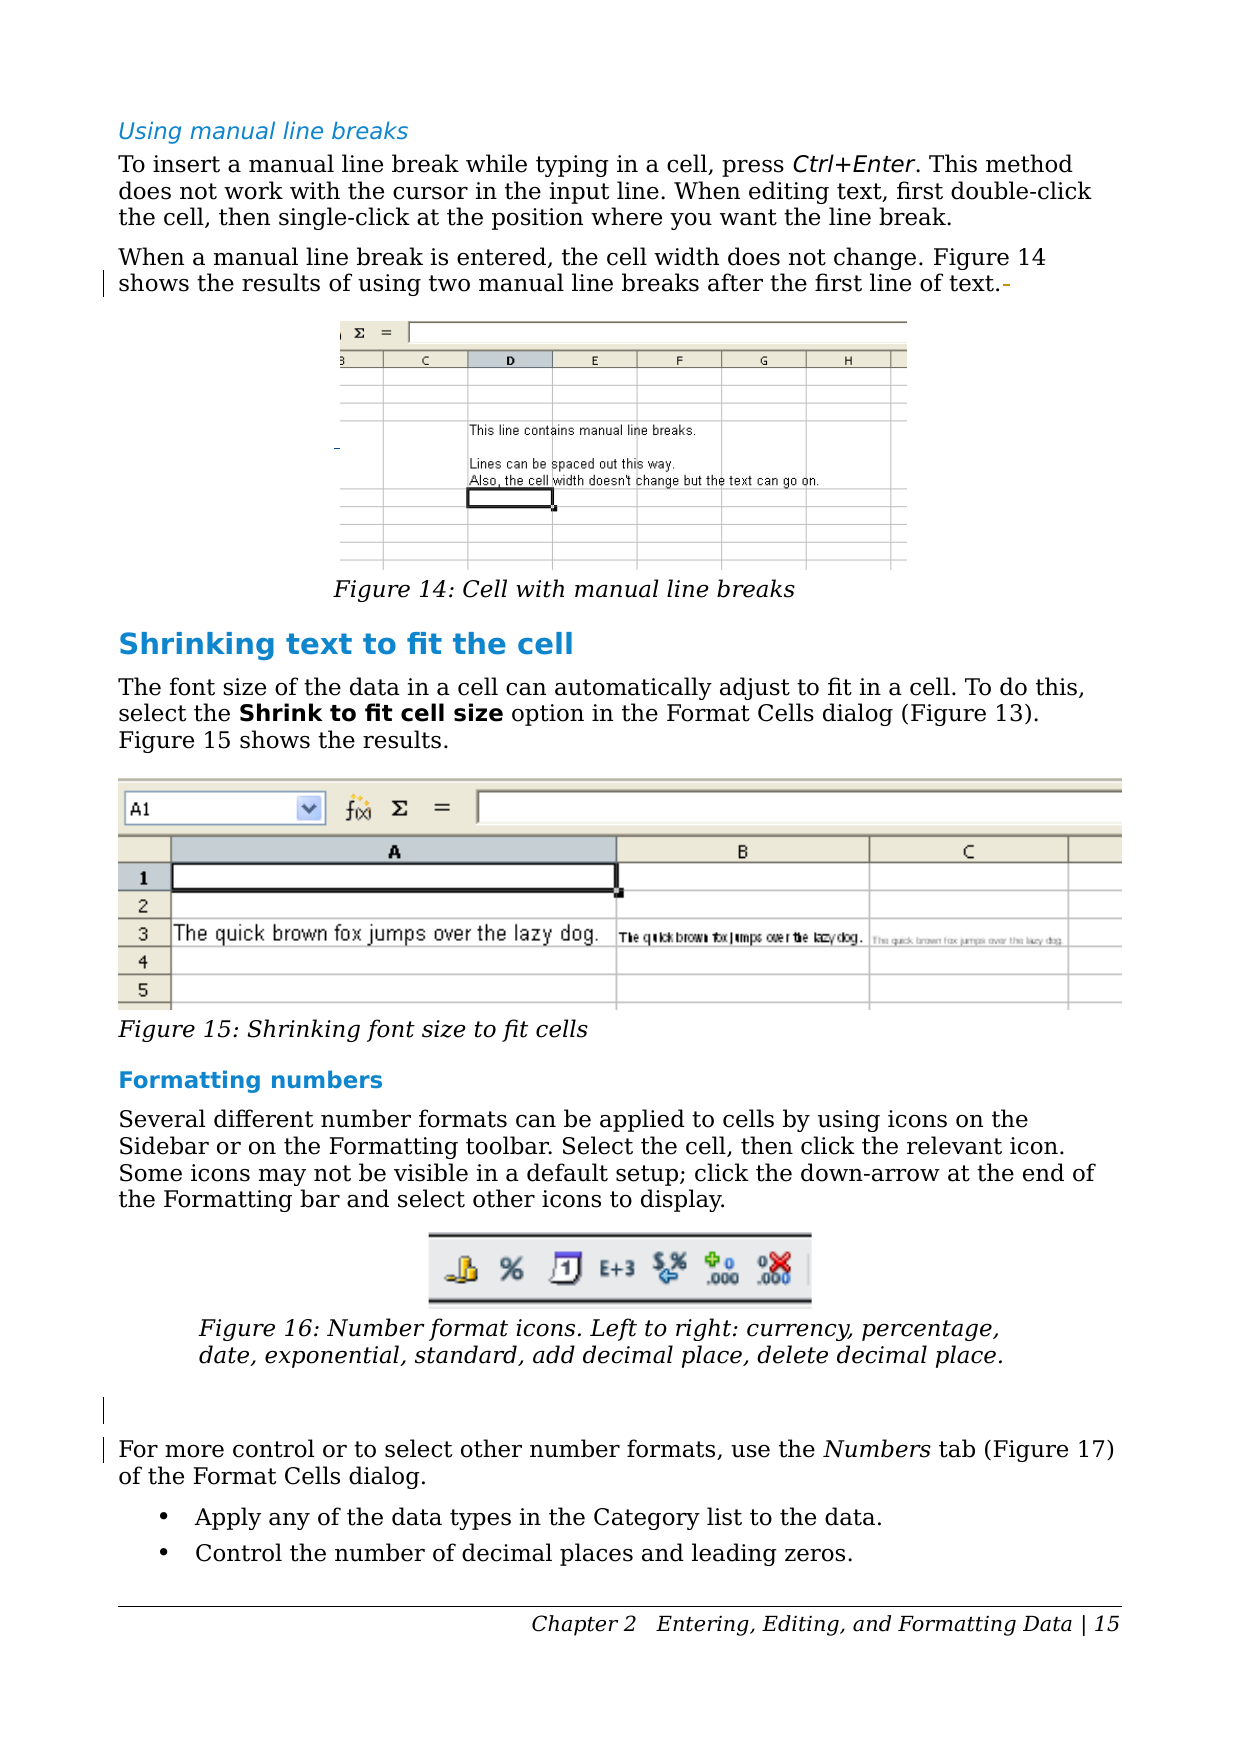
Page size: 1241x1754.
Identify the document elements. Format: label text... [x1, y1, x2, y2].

subtitle Using manual line breaks [118, 118, 1122, 145]
picture [118, 778, 1122, 1010]
list Several different number formats can be applied to cells by using icons on the Sidebar or on the Formatting toolbar. Select the cell, then click the relevant icon. Some icons may not be visible in a default setup; click the down-arrow at the end of the Formatting bar and select other icons to display. [118, 1106, 1122, 1213]
picture [340, 321, 907, 570]
text Figure 15: Shrinking font size to fit cells [118, 1016, 1122, 1043]
text Figure 14: Cell with manual line breaks [334, 576, 907, 603]
text When a manual line break is entered, the cell width does not change. Figure 14 shows the results of using two manual line breaks after the first line of text. [118, 244, 1122, 297]
text For more control or to select other number formats, use the Numbers tab (Figure 17) of the Format Cells dialog. [118, 1397, 1122, 1490]
list Apply any of the data types in the Category list to the data. [156, 1502, 1122, 1532]
text The font size of the data in a cell can automatically adjust to fit in a cell. To do this, select the Shrink to fit cell size option in the Format Cells dialog (Figure 13). Figure 15 shows the results. [118, 674, 1122, 754]
list Control the number of decimal places and leading zeros. [156, 1538, 1122, 1567]
subtitle Formatting numbers [118, 1067, 1122, 1094]
subtitle Shrinking text to fit the cell [118, 627, 1122, 661]
picture [428, 1232, 812, 1309]
text Figure 16: Number format icons. Left to right: currency, percentage, date, exponential, standard, add decimal place, delete decimal place. [199, 1316, 1041, 1369]
text To insert a manual line break while typing in a cell, press Ctrl+Enter. This method does not work with the cursor in the input line. When editing text, first double-click the cell, then single-click at the position where you want the line break. [118, 151, 1122, 231]
